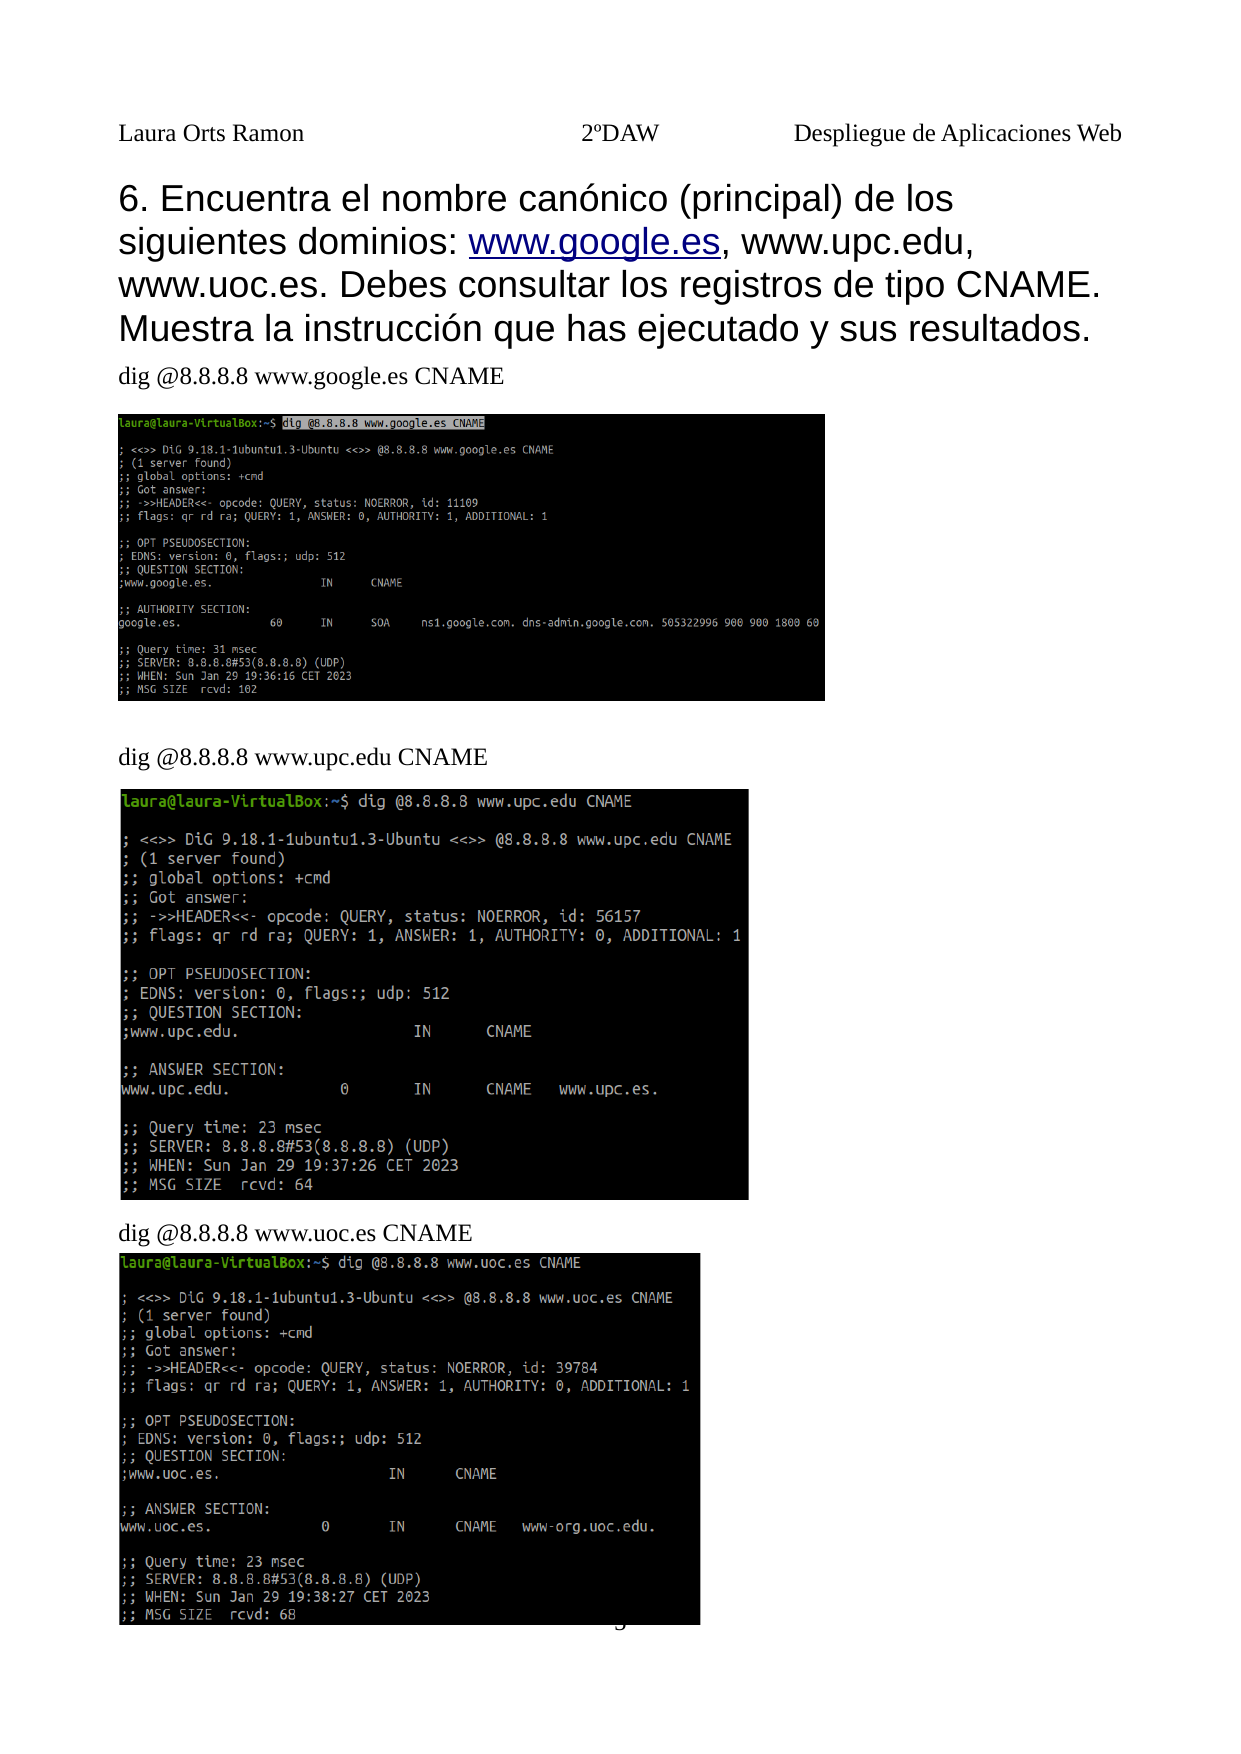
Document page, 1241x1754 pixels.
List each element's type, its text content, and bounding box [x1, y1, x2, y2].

picture [119, 1253, 701, 1625]
picture [118, 414, 825, 701]
text dig @8.8.8.8 www.google.es CNAME [118, 361, 1122, 390]
text dig @8.8.8.8 www.upc.edu CNAME [118, 742, 1122, 771]
subtitle 6. Encuentra el nombre canónico (principal) de los siguientes dominios: www.google.es, www.upc.edu, www.uoc.es. Debes consultar los registros de tipo CNAME. Muestra la instrucción que has ejecutado y sus resultados. [118, 176, 1122, 349]
text dig @8.8.8.8 www.uoc.es CNAME [118, 1218, 1122, 1247]
picture [120, 789, 749, 1200]
